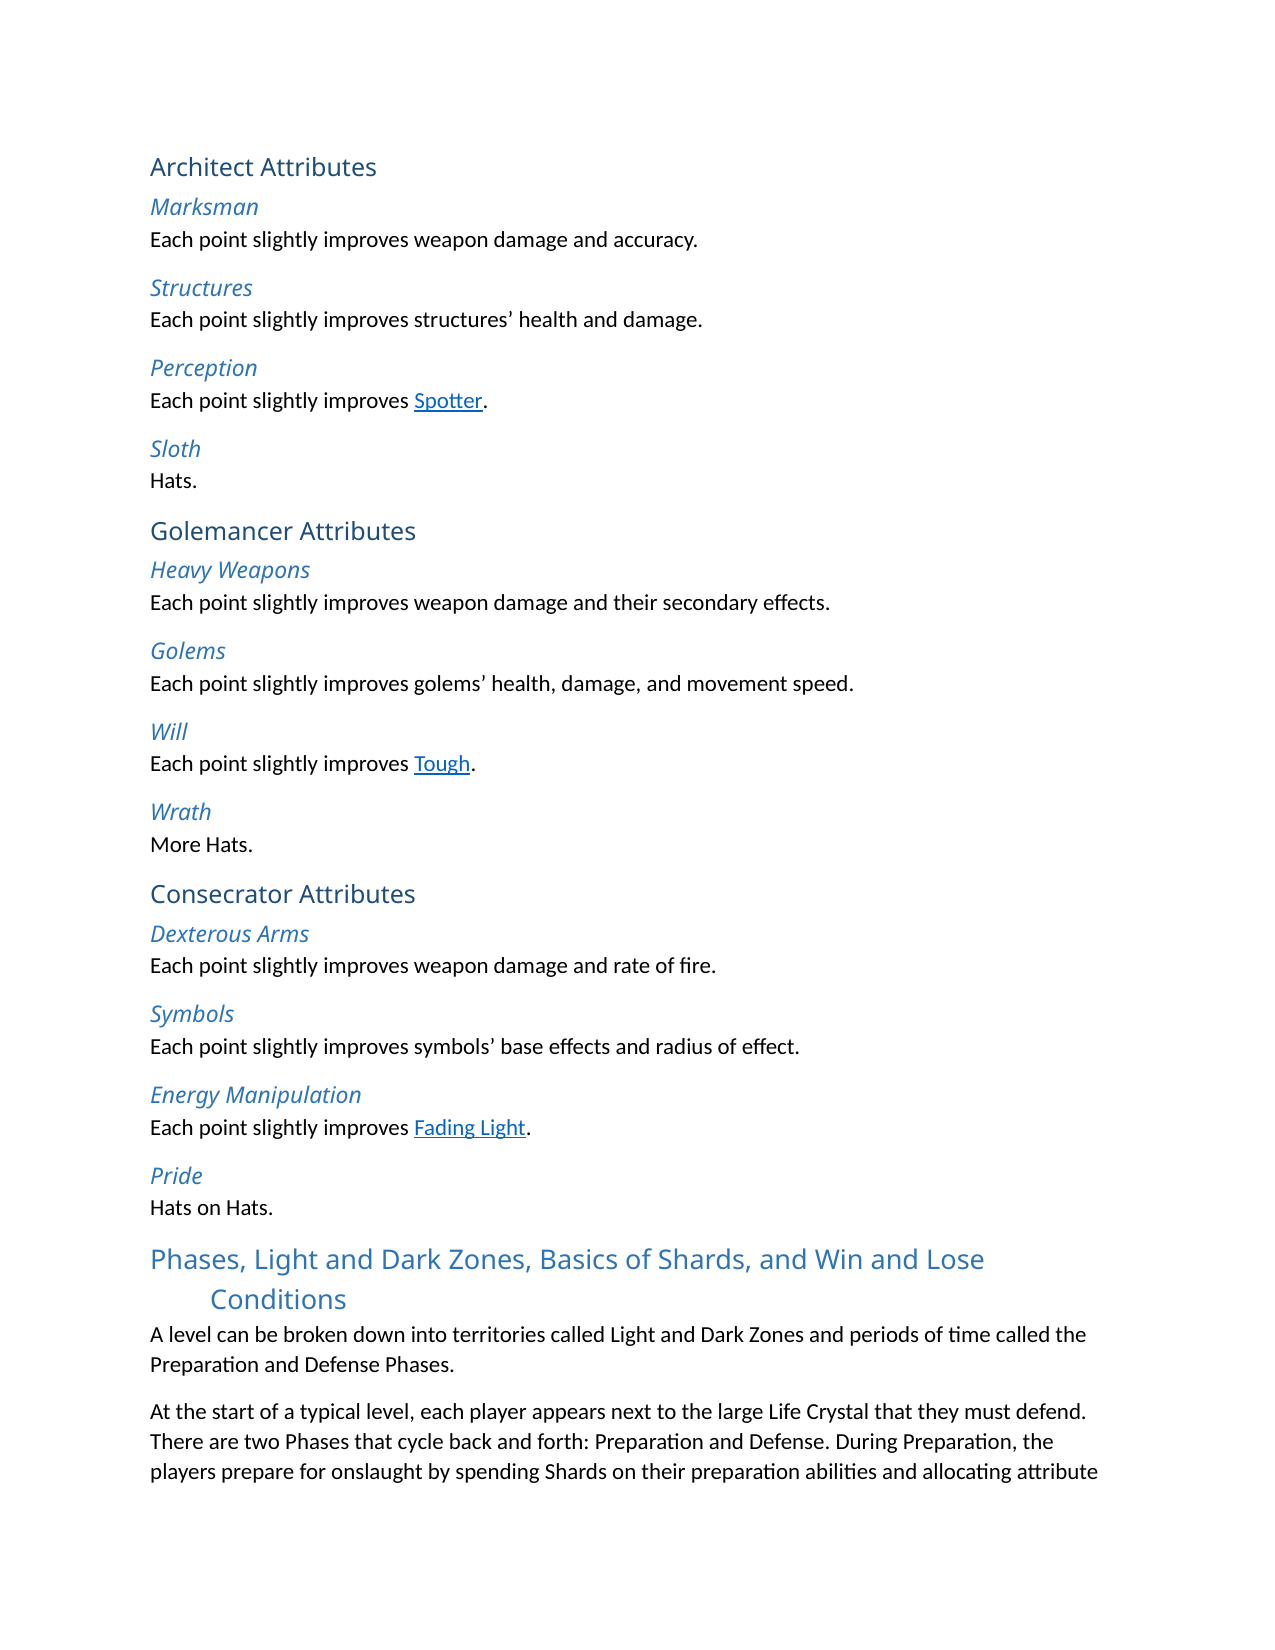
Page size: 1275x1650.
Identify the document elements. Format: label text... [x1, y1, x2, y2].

subtitle Phases, Light and Dark Zones, Basics of Shards, and Win and Lose Conditions [150, 1240, 1125, 1317]
subtitle Perception [150, 352, 1125, 383]
text Each point slightly improves symbols’ base effects and radius of effect. [150, 1032, 1125, 1060]
text Each point slightly improves weapon damage and accuracy. [150, 225, 1125, 253]
subtitle Symbols [150, 998, 1125, 1030]
text More Hats. [150, 830, 1125, 858]
text Each point slightly improves structures’ health and damage. [150, 305, 1125, 333]
subtitle Pride [150, 1160, 1125, 1191]
text At the start of a typical level, each player appears next to the large Life Crystal that they must defend. There are two Phases that cycle back and forth: Preparation and Defense. During Preparation, the players prepare for onslaught by spending Shards on their preparation abilities and allocating attribute [150, 1397, 1125, 1485]
text Hats on Hats. [150, 1193, 1125, 1221]
text Each point slightly improves Fading Light. [150, 1113, 1125, 1141]
subtitle Heavy Weapons [150, 554, 1125, 586]
subtitle Golemancer Attributes [150, 513, 1125, 547]
text Each point slightly improves weapon damage and rate of fire. [150, 952, 1125, 979]
text Each point slightly improves Tough. [150, 749, 1125, 777]
subtitle Dexterous Arms [150, 918, 1125, 949]
text Each point slightly improves Spotter. [150, 386, 1125, 414]
subtitle Structures [150, 272, 1125, 303]
subtitle Marksman [150, 191, 1125, 222]
subtitle Golems [150, 635, 1125, 666]
subtitle Architect Attributes [150, 150, 1125, 184]
text Each point slightly improves weapon damage and their secondary effects. [150, 588, 1125, 616]
text Hats. [150, 467, 1125, 494]
subtitle Will [150, 716, 1125, 747]
subtitle Wrath [150, 796, 1125, 827]
text A level can be broken down into territories called Light and Dark Zones and periods of time called the Preparation and Defense Phases. [150, 1320, 1125, 1378]
subtitle Consecrator Attributes [150, 877, 1125, 911]
subtitle Energy Manipulation [150, 1079, 1125, 1110]
text Each point slightly improves golems’ health, damage, and movement speed. [150, 669, 1125, 697]
subtitle Sloth [150, 433, 1125, 464]
